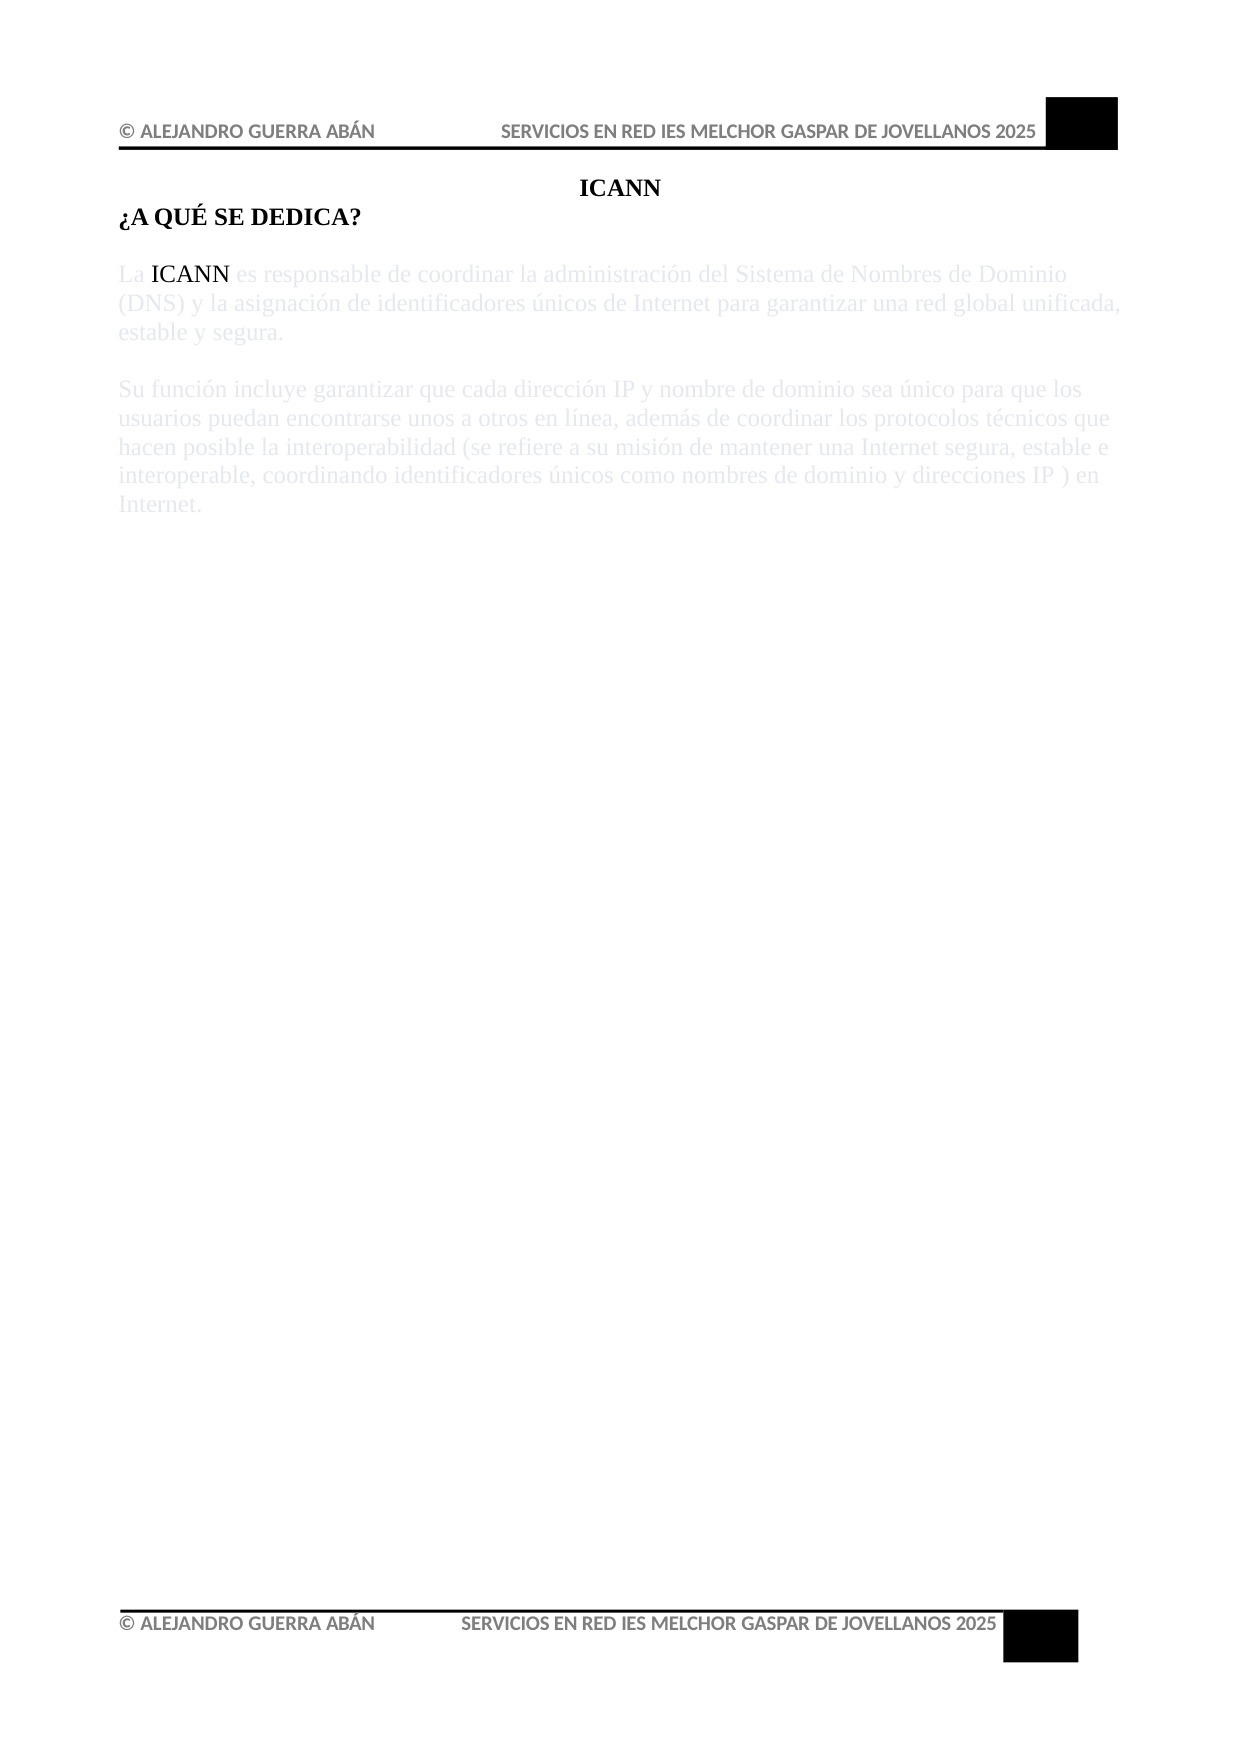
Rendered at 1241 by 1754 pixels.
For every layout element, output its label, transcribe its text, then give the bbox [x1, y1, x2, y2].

text La ICANN es responsable de coordinar la administración del Sistema de Nombres de Dominio (DNS) y la asignación de identificadores únicos de Internet para garantizar una red global unificada, estable y segura. [118, 259, 1122, 346]
text ICANN [118, 173, 1122, 202]
text Su función incluye garantizar que cada dirección IP y nombre de dominio sea único para que los usuarios puedan encontrarse unos a otros en línea, además de coordinar los protocolos técnicos que hacen posible la interoperabilidad (se refiere a su misión de mantener una Internet segura, estable e interoperable, coordinando identificadores únicos como nombres de dominio y direcciones IP ) en Internet. [118, 374, 1122, 518]
text ¿A QUÉ SE DEDICA? [118, 202, 1122, 231]
